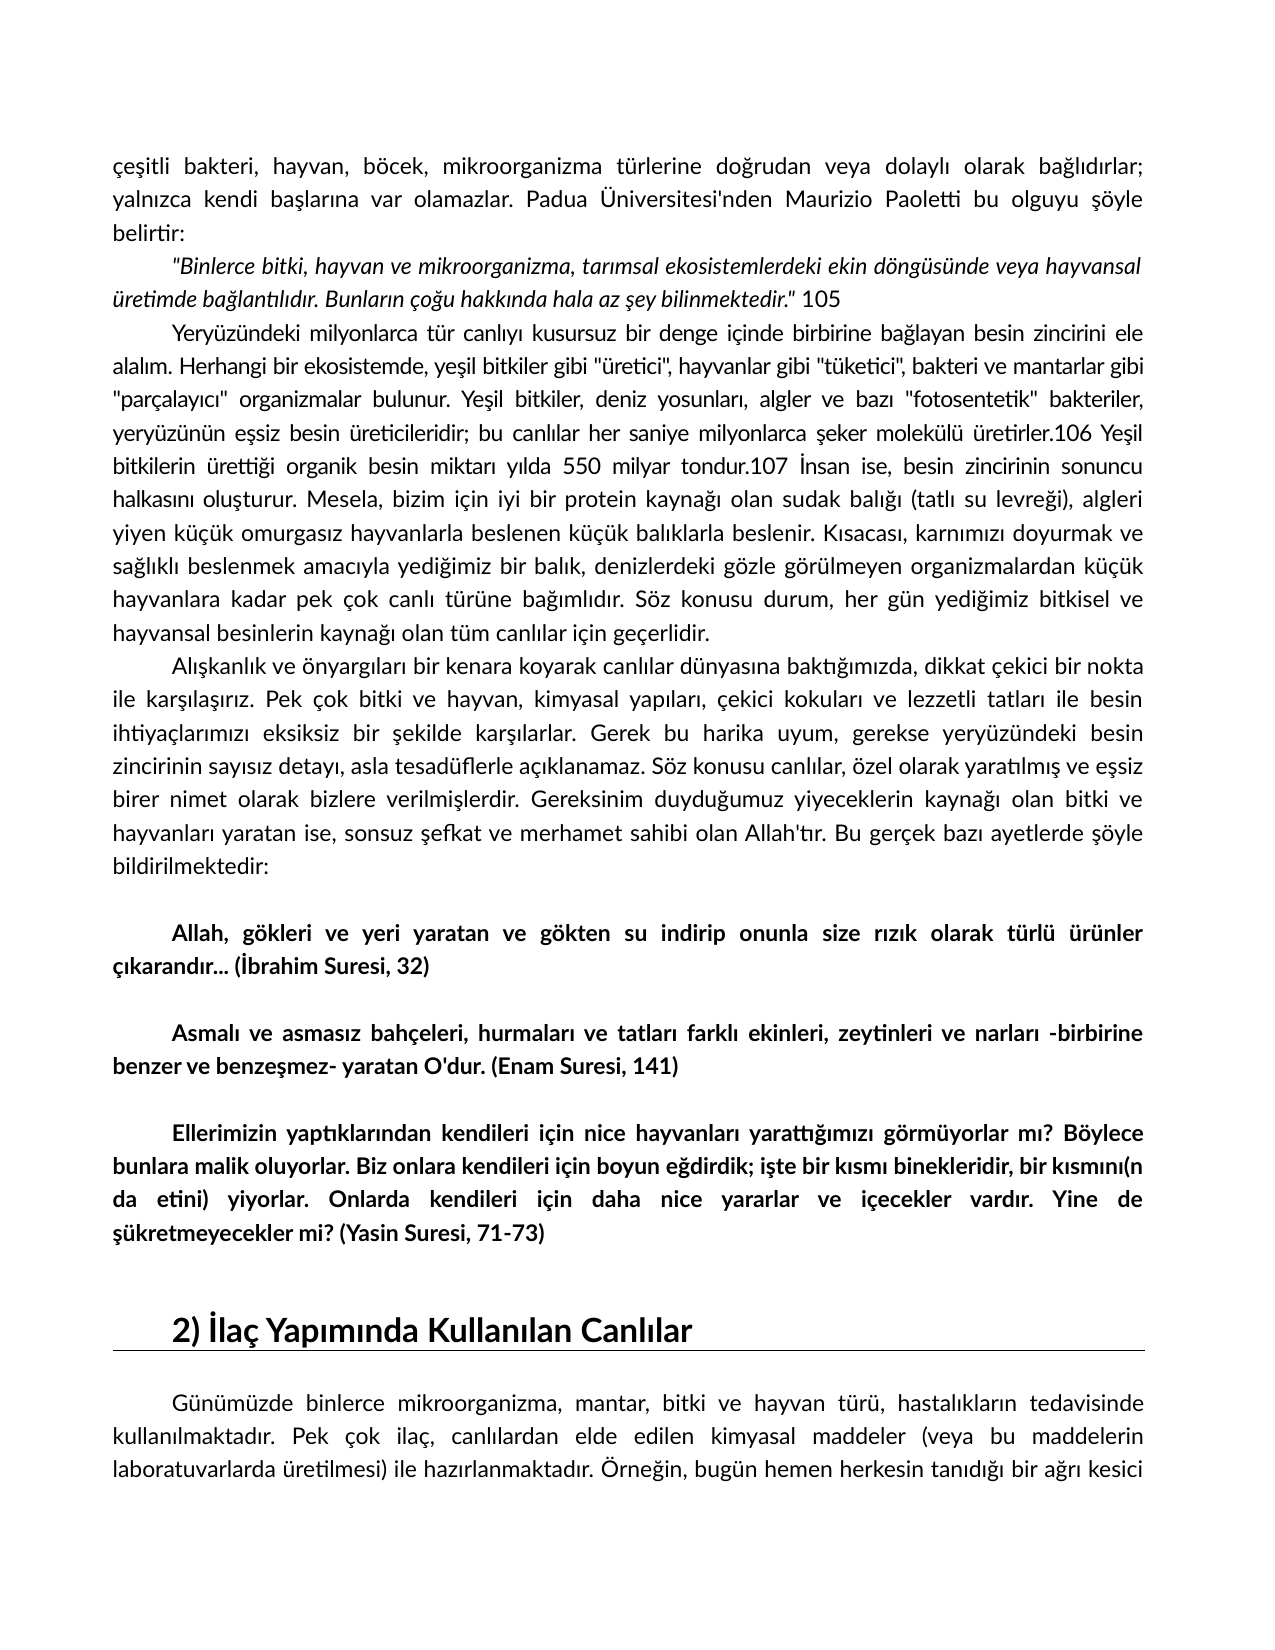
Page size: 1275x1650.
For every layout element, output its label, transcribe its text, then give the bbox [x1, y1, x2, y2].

text Ellerimizin yaptıklarından kendileri için nice hayvanları yarattığımızı görmüyorlar mı? Böylece bunlara malik oluyorlar. Biz onlara kendileri için boyun eğdirdik; işte bir kısmı binekleridir, bir kısmını(n da etini) yiyorlar. Onlarda kendileri için daha nice yararlar ve içecekler vardır. Yine de şükretmeyecekler mi? (Yasin Suresi, 71-73) [112, 1114, 1145, 1248]
text Allah, gökleri ve yeri yaratan ve gökten su indirip onunla size rızık olarak türlü ürünler çıkarandır... (İbrahim Suresi, 32) [112, 914, 1145, 981]
text 2) İlaç Yapımında Kullanılan Canlılar [112, 1314, 1145, 1351]
text Asmalı ve asmasız bahçeleri, hurmaları ve tatları farklı ekinleri, zeytinleri ve narları -birbirine benzer ve benzeşmez- yaratan O'dur. (Enam Suresi, 141) [112, 1014, 1145, 1081]
text Alışkanlık ve önyargıları bir kenara koyarak canlılar dünyasına baktığımızda, dikkat çekici bir nokta ile karşılaşırız. Pek çok bitki ve hayvan, kimyasal yapıları, çekici kokuları ve lezzetli tatları ile besin ihtiyaçlarımızı eksiksiz bir şekilde karşılarlar. Gerek bu harika uyum, gerekse yeryüzündeki besin zincirinin sayısız detayı, asla tesadüflerle açıklanamaz. Söz konusu canlılar, özel olarak yaratılmış ve eşsiz birer nimet olarak bizlere verilmişlerdir. Gereksinim duyduğumuz yiyeceklerin kaynağı olan bitki ve hayvanları yaratan ise, sonsuz şefkat ve merhamet sahibi olan Allah'tır. Bu gerçek bazı ayetlerde şöyle bildirilmektedir: [112, 648, 1145, 881]
text Yeryüzündeki milyonlarca tür canlıyı kusursuz bir denge içinde birbirine bağlayan besin zincirini ele alalım. Herhangi bir ekosistemde, yeşil bitkiler gibi "üretici", hayvanlar gibi "tüketici", bakteri ve mantarlar gibi "parçalayıcı" organizmalar bulunur. Yeşil bitkiler, deniz yosunları, algler ve bazı "fotosentetik" bakteriler, yeryüzünün eşsiz besin üreticileridir; bu canlılar her saniye milyonlarca şeker molekülü üretirler.106 Yeşil bitkilerin ürettiği organik besin miktarı yılda 550 milyar tondur.107 İnsan ise, besin zincirinin sonuncu halkasını oluşturur. Mesela, bizim için iyi bir protein kaynağı olan sudak balığı (tatlı su levreği), algleri yiyen küçük omurgasız hayvanlarla beslenen küçük balıklarla beslenir. Kısacası, karnımızı doyurmak ve sağlıklı beslenmek amacıyla yediğimiz bir balık, denizlerdeki gözle görülmeyen organizmalardan küçük hayvanlara kadar pek çok canlı türüne bağımlıdır. Söz konusu durum, her gün yediğimiz bitkisel ve hayvansal besinlerin kaynağı olan tüm canlılar için geçerlidir. [112, 314, 1145, 648]
text "Binlerce bitki, hayvan ve mikroorganizma, tarımsal ekosistemlerdeki ekin döngüsünde veya hayvansal üretimde bağlantılıdır. Bunların çoğu hakkında hala az şey bilinmektedir." 105 [112, 248, 1145, 314]
text Günümüzde binlerce mikroorganizma, mantar, bitki ve hayvan türü, hastalıkların tedavisinde kullanılmaktadır. Pek çok ilaç, canlılardan elde edilen kimyasal maddeler (veya bu maddelerin laboratuvarlarda üretilmesi) ile hazırlanmaktadır. Örneğin, bugün hemen herkesin tanıdığı bir ağrı kesici [112, 1384, 1145, 1484]
text çeşitli bakteri, hayvan, böcek, mikroorganizma türlerine doğrudan veya dolaylı olarak bağlıdırlar; yalnızca kendi başlarına var olamazlar. Padua Üniversitesi'nden Maurizio Paoletti bu olguyu şöyle belirtir: [112, 148, 1145, 248]
